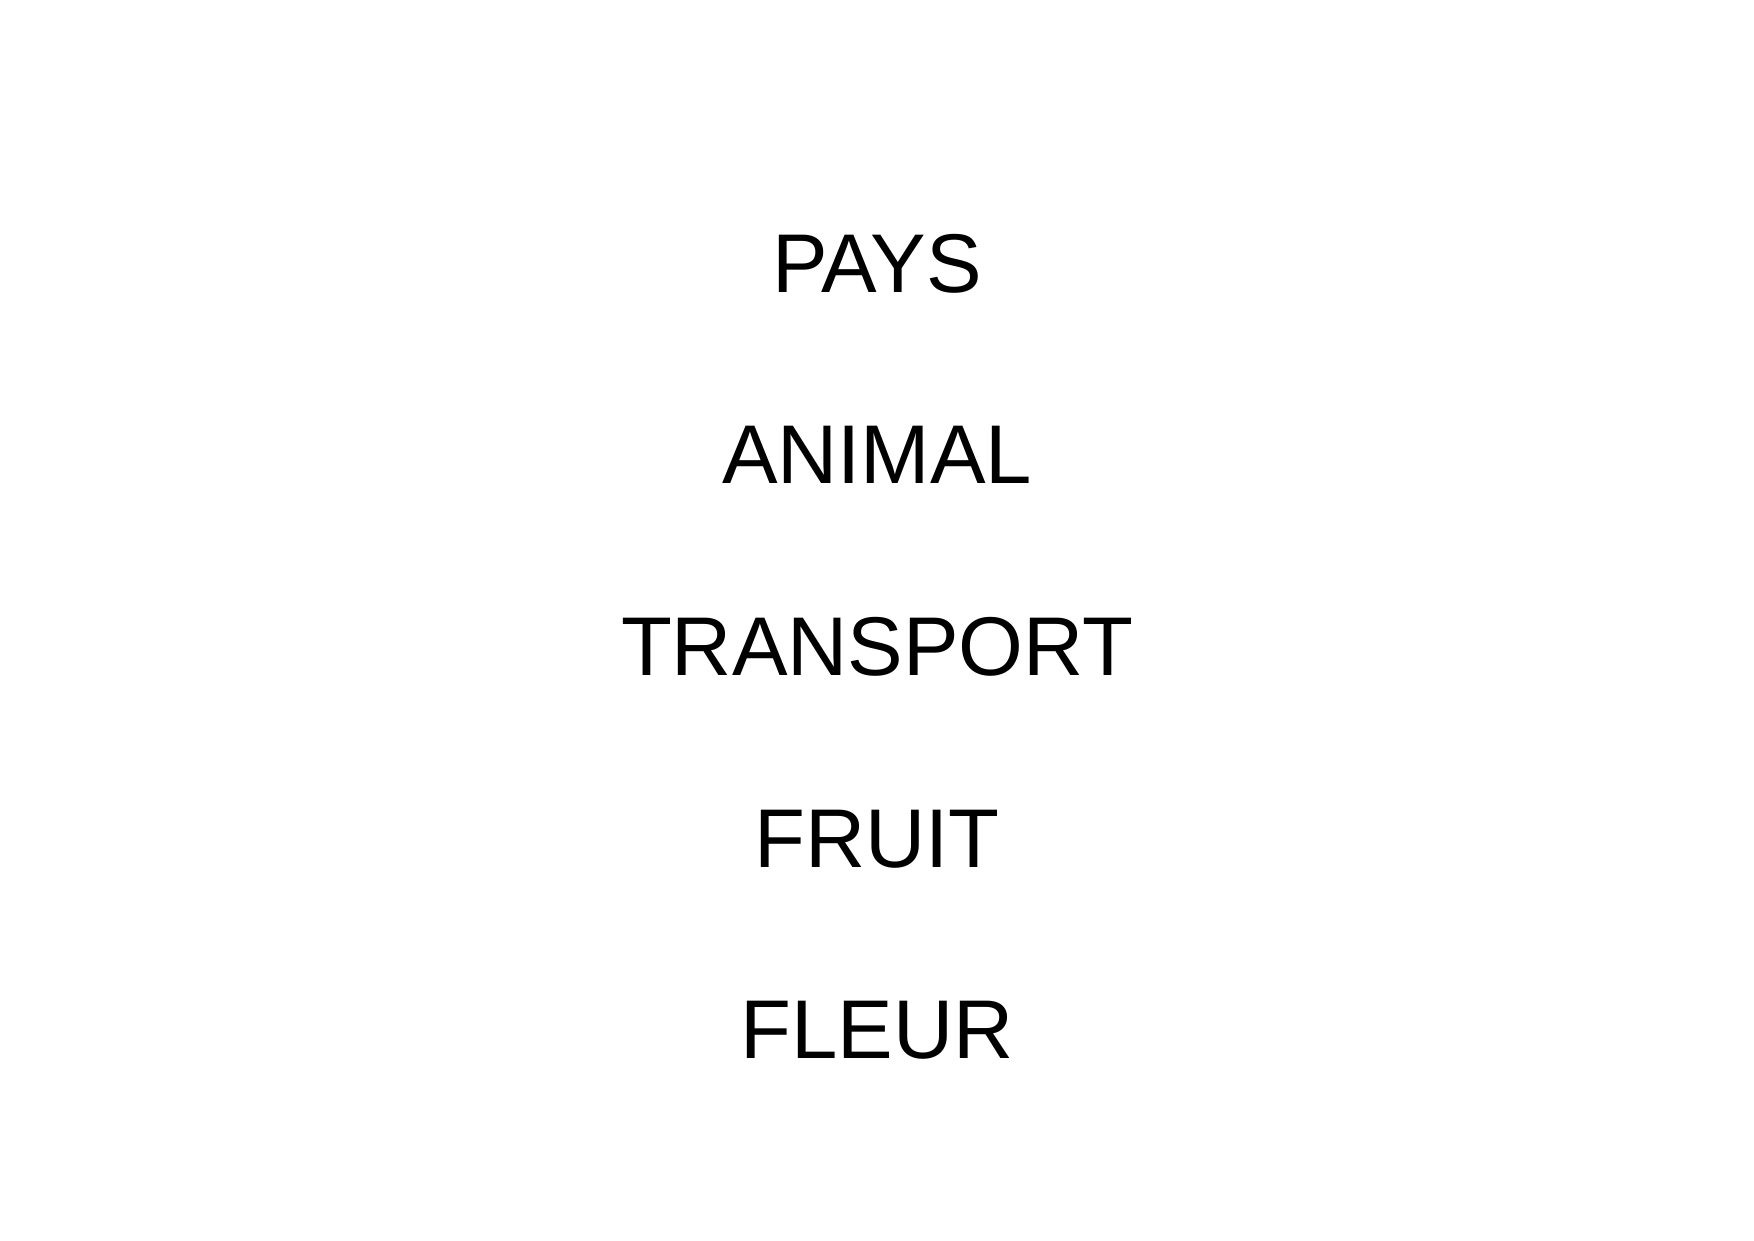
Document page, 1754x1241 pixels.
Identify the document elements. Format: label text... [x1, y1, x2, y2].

text ANIMAL [118, 406, 1636, 501]
text PAYS [118, 214, 1636, 310]
text FRUIT [118, 789, 1636, 885]
text FLEUR [118, 981, 1636, 1076]
text TRANSPORT [118, 597, 1636, 693]
